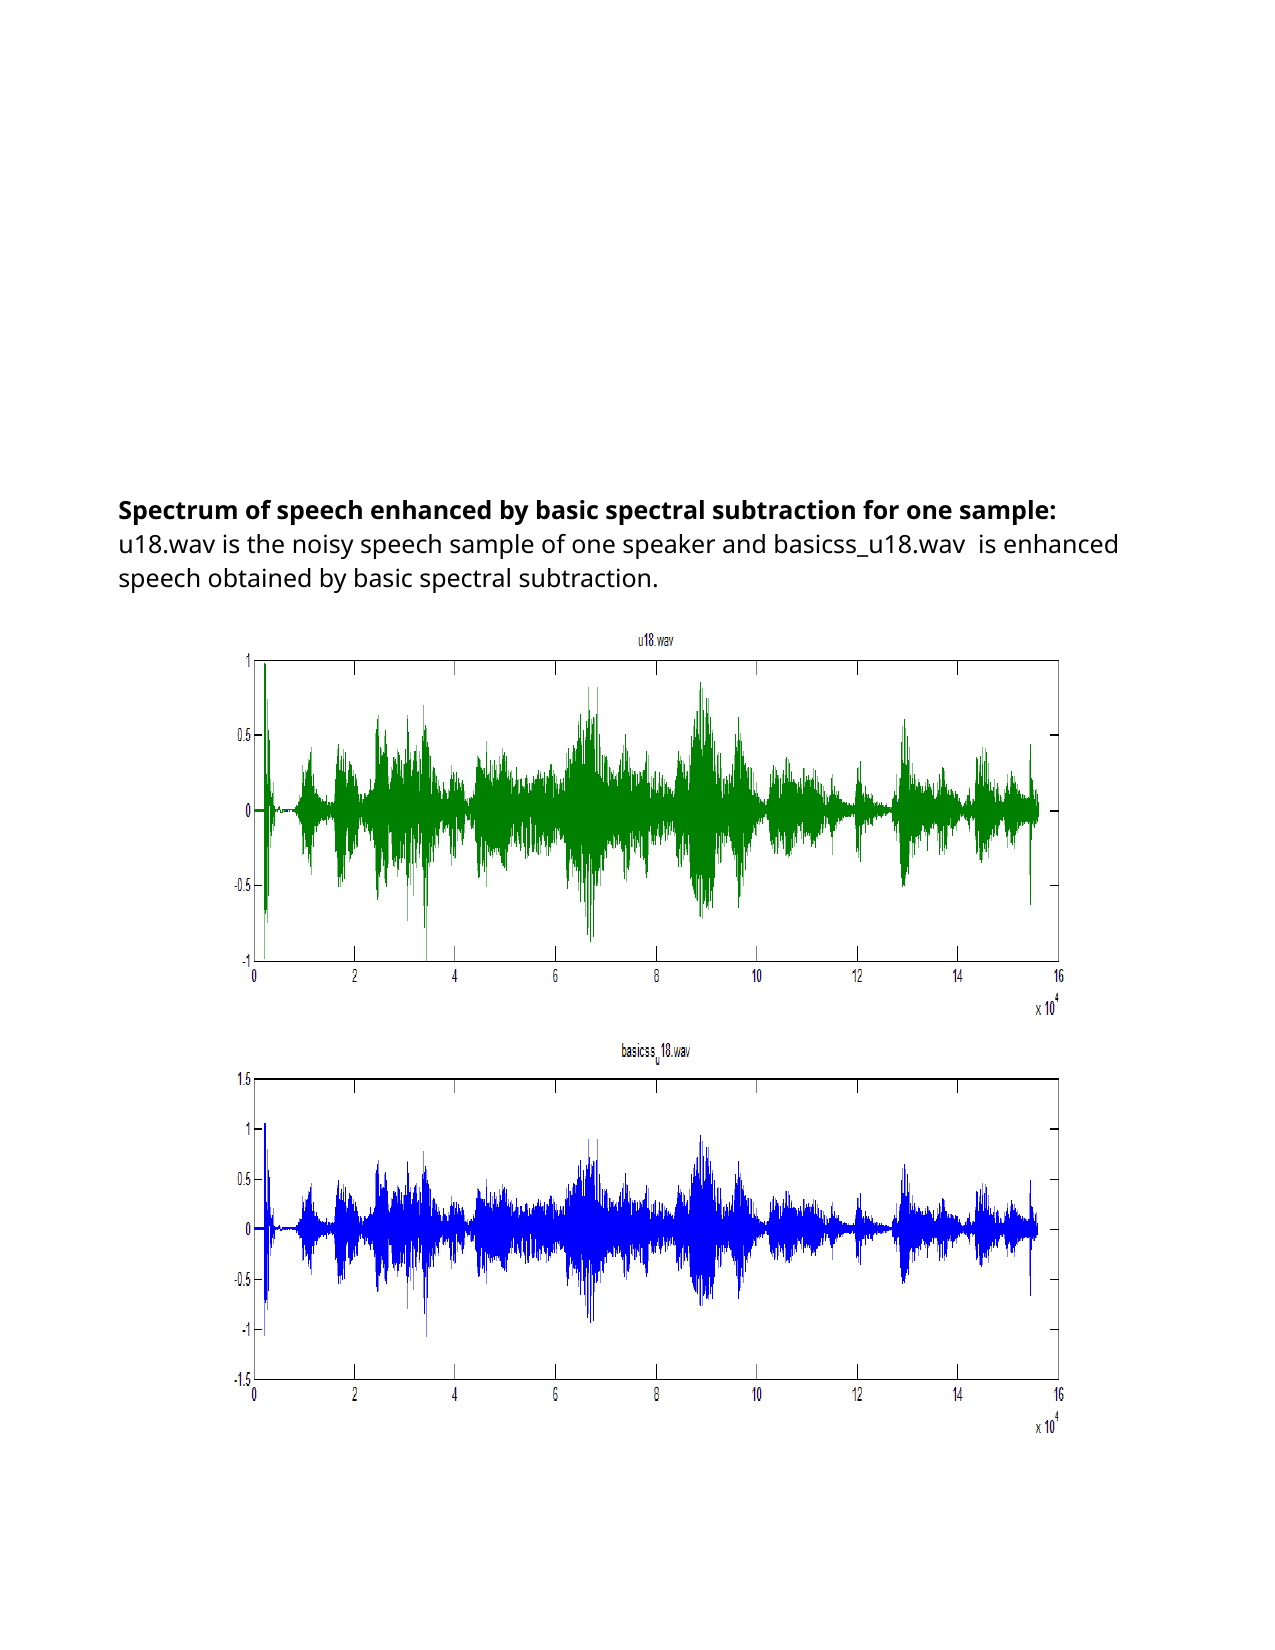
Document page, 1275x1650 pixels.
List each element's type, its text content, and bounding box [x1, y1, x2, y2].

picture [118, 595, 1157, 1477]
text Spectrum of speech enhanced by basic spectral subtraction for one sample: u18.wav is the noisy speech sample of one speaker and basicss_u18.wav is enhanced speech obtained by basic spectral subtraction. [118, 493, 1157, 595]
